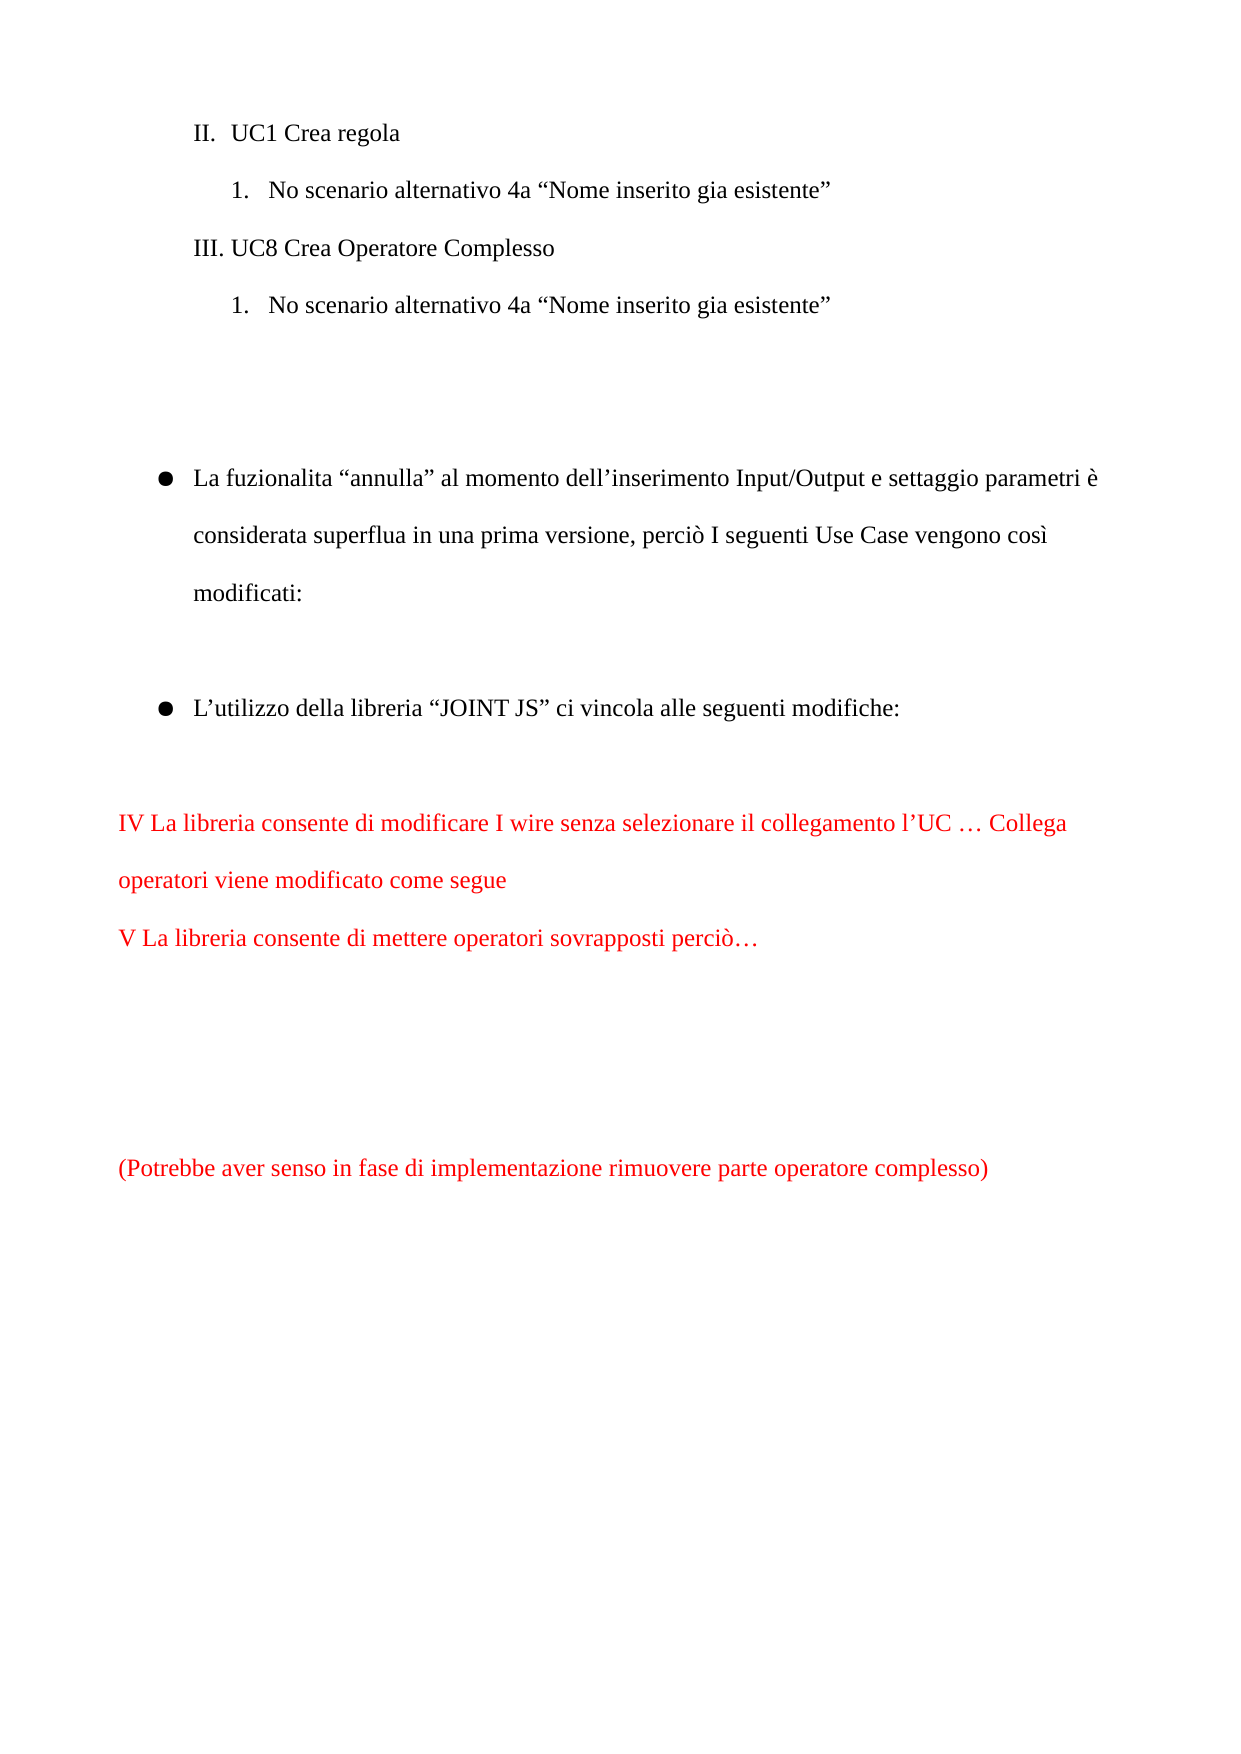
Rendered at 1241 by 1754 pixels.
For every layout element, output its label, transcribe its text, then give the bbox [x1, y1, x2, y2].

list No scenario alternativo 4a “Nome inserito gia esistente” [231, 291, 1122, 319]
text IV La libreria consente di modificare I wire senza selezionare il collegamento l’UC … Collega operatori viene modificato come segue [118, 808, 1122, 894]
list La fuzionalita “annulla” al momento dell’inserimento Input/Output e settaggio parametri è considerata superflua in una prima versione, perciò I seguenti Use Case vengono così modificati: [156, 463, 1122, 607]
list No scenario alternativo 4a “Nome inserito gia esistente” [231, 176, 1122, 204]
list UC1 Crea regola [193, 118, 1122, 147]
text V La libreria consente di mettere operatori sovrapposti perciò… [118, 923, 1122, 952]
list UC8 Crea Operatore Complesso [193, 233, 1122, 262]
text (Potrebbe aver senso in fase di implementazione rimuovere parte operatore complesso) [118, 1153, 1122, 1182]
list L’utilizzo della libreria “JOINT JS” ci vincola alle seguenti modifiche: [156, 693, 1122, 722]
